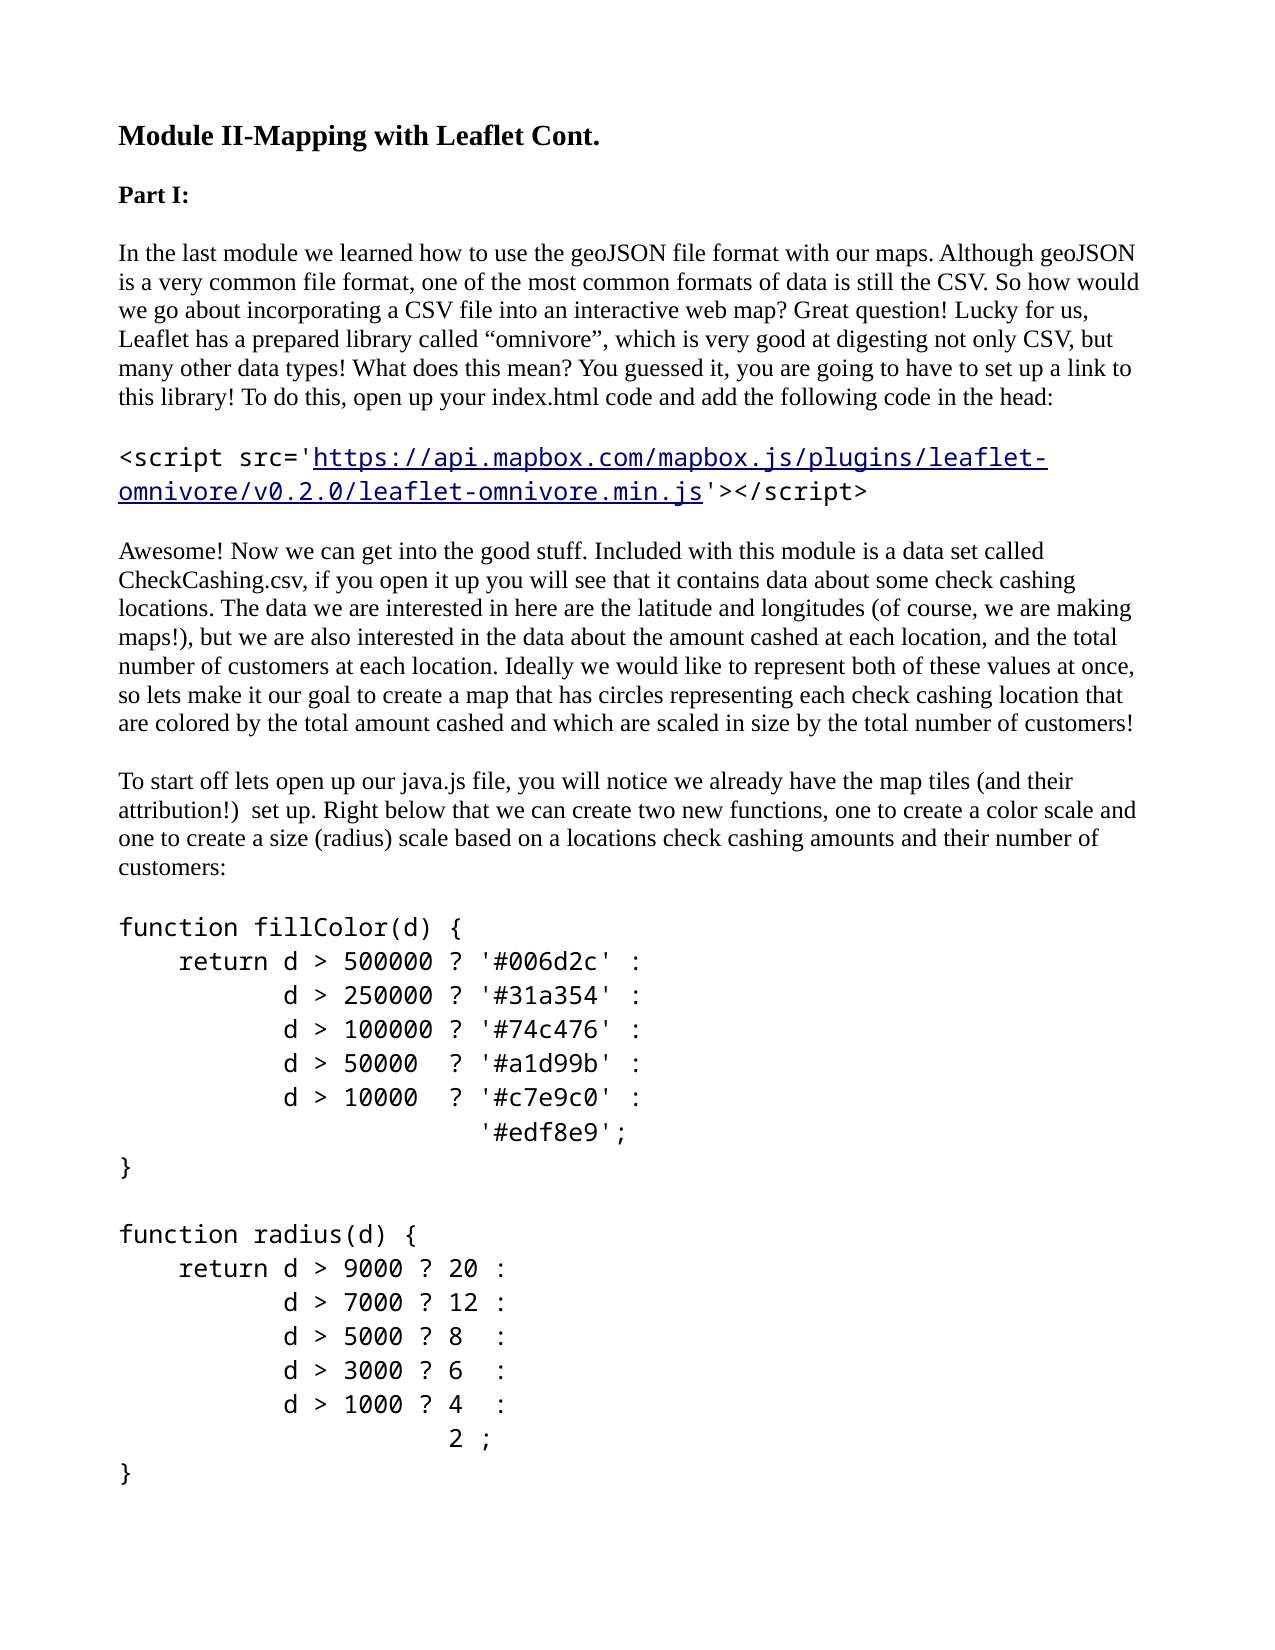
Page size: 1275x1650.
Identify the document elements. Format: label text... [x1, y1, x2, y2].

text To start off lets open up our java.js file, you will notice we already have the map tiles (and their attribution!) set up. Right below that we can create two new functions, one to create a color scale and one to create a size (radius) scale based on a locations check cashing amounts and their number of customers: [118, 766, 1157, 881]
text d > 50000 ? '#a1d99b' : [118, 1046, 1157, 1080]
text d > 5000 ? 8 : [118, 1318, 1157, 1353]
text function radius(d) { [118, 1216, 1157, 1250]
text d > 100000 ? '#74c476' : [118, 1012, 1157, 1046]
text d > 7000 ? 12 : [118, 1284, 1157, 1318]
text d > 1000 ? 4 : [118, 1387, 1157, 1421]
text return d > 9000 ? 20 : [118, 1250, 1157, 1284]
text Part I: [118, 180, 1157, 209]
text In the last module we learned how to use the geoJSON file format with our maps. Although geoJSON is a very common file format, one of the most common formats of data is still the CSV. So how would we go about incorporating a CSV file into an interactive web map? Great question! Lucky for us, Leaflet has a prepared library called “omnivore”, which is very good at digesting not only CSV, but many other data types! What does this mean? You guessed it, you are going to have to set up a link to this library! To do this, open up your index.html code and add the following code in the head: [118, 238, 1157, 410]
text return d > 500000 ? '#006d2c' : [118, 944, 1157, 978]
text function fillColor(d) { [118, 910, 1157, 944]
text d > 10000 ? '#c7e9c0' : [118, 1080, 1157, 1114]
text d > 3000 ? 6 : [118, 1353, 1157, 1387]
text d > 250000 ? '#31a354' : [118, 978, 1157, 1012]
text Awesome! Now we can get into the good stuff. Included with this module is a data set called CheckCashing.csv, if you open it up you will see that it contains data about some check cashing locations. The data we are interested in here are the latitude and longitudes (of course, we are making maps!), but we are also interested in the data about the amount cashed at each location, and the total number of customers at each location. Ideally we would like to represent both of these values at once, so lets make it our goal to create a map that has circles representing each check cashing location that are colored by the total amount cashed and which are scaled in size by the total number of customers! [118, 536, 1157, 737]
text 2 ; [118, 1421, 1157, 1455]
text Module II-Mapping with Leaflet Cont. [118, 118, 1157, 152]
text <script src='https://api.mapbox.com/mapbox.js/plugins/leaflet-omnivore/v0.2.0/leaflet-omnivore.min.js'></script> [118, 439, 1157, 507]
text } [118, 1455, 1157, 1489]
text '#edf8e9'; [118, 1114, 1157, 1148]
text } [118, 1148, 1157, 1182]
